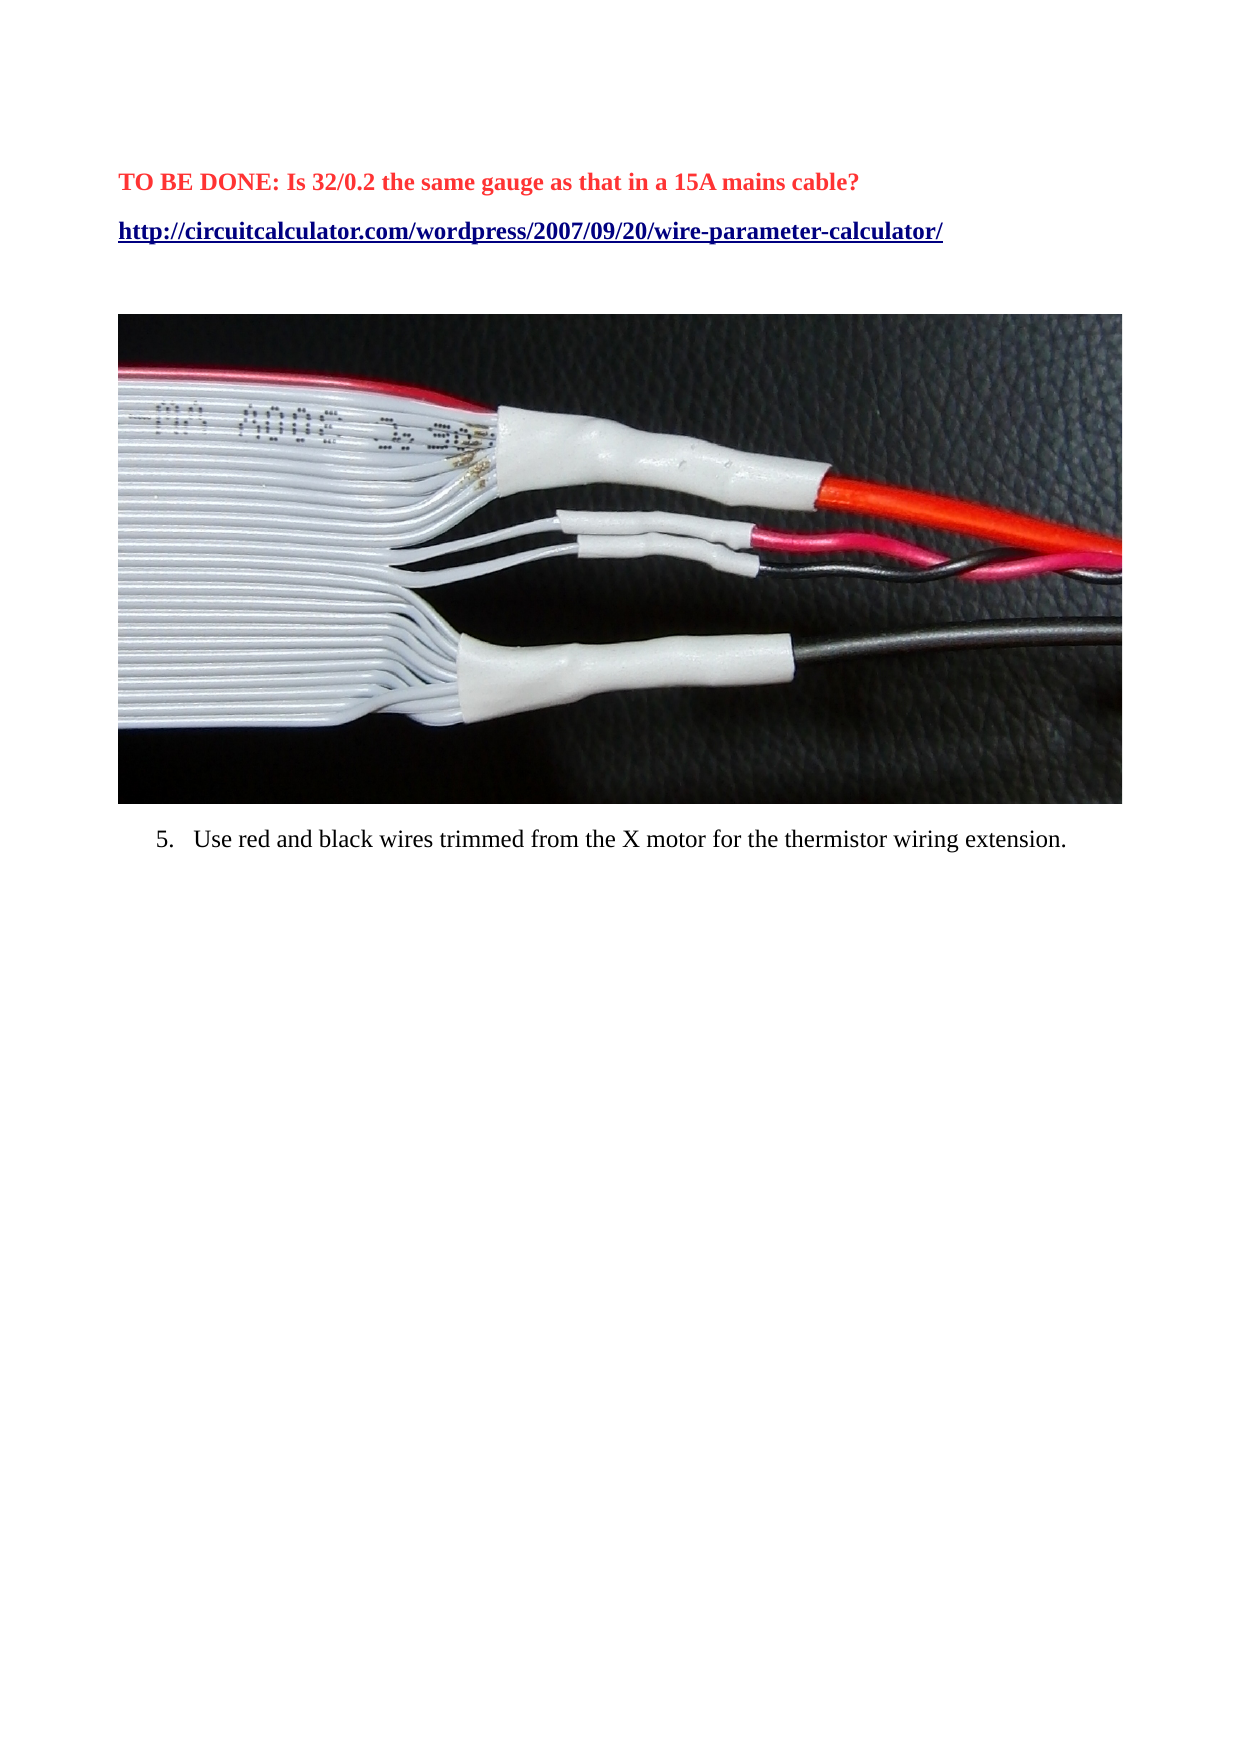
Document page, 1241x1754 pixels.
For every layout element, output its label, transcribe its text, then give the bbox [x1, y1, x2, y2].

picture [118, 314, 1123, 804]
list Use red and black wires trimmed from the X motor for the thermistor wiring extension. [156, 824, 1122, 852]
text TO BE DONE: Is 32/0.2 the same gauge as that in a 15A mains cable? [118, 167, 1122, 196]
text http://circuitcalculator.com/wordpress/2007/09/20/wire-parameter-calculator/ [118, 216, 1122, 245]
